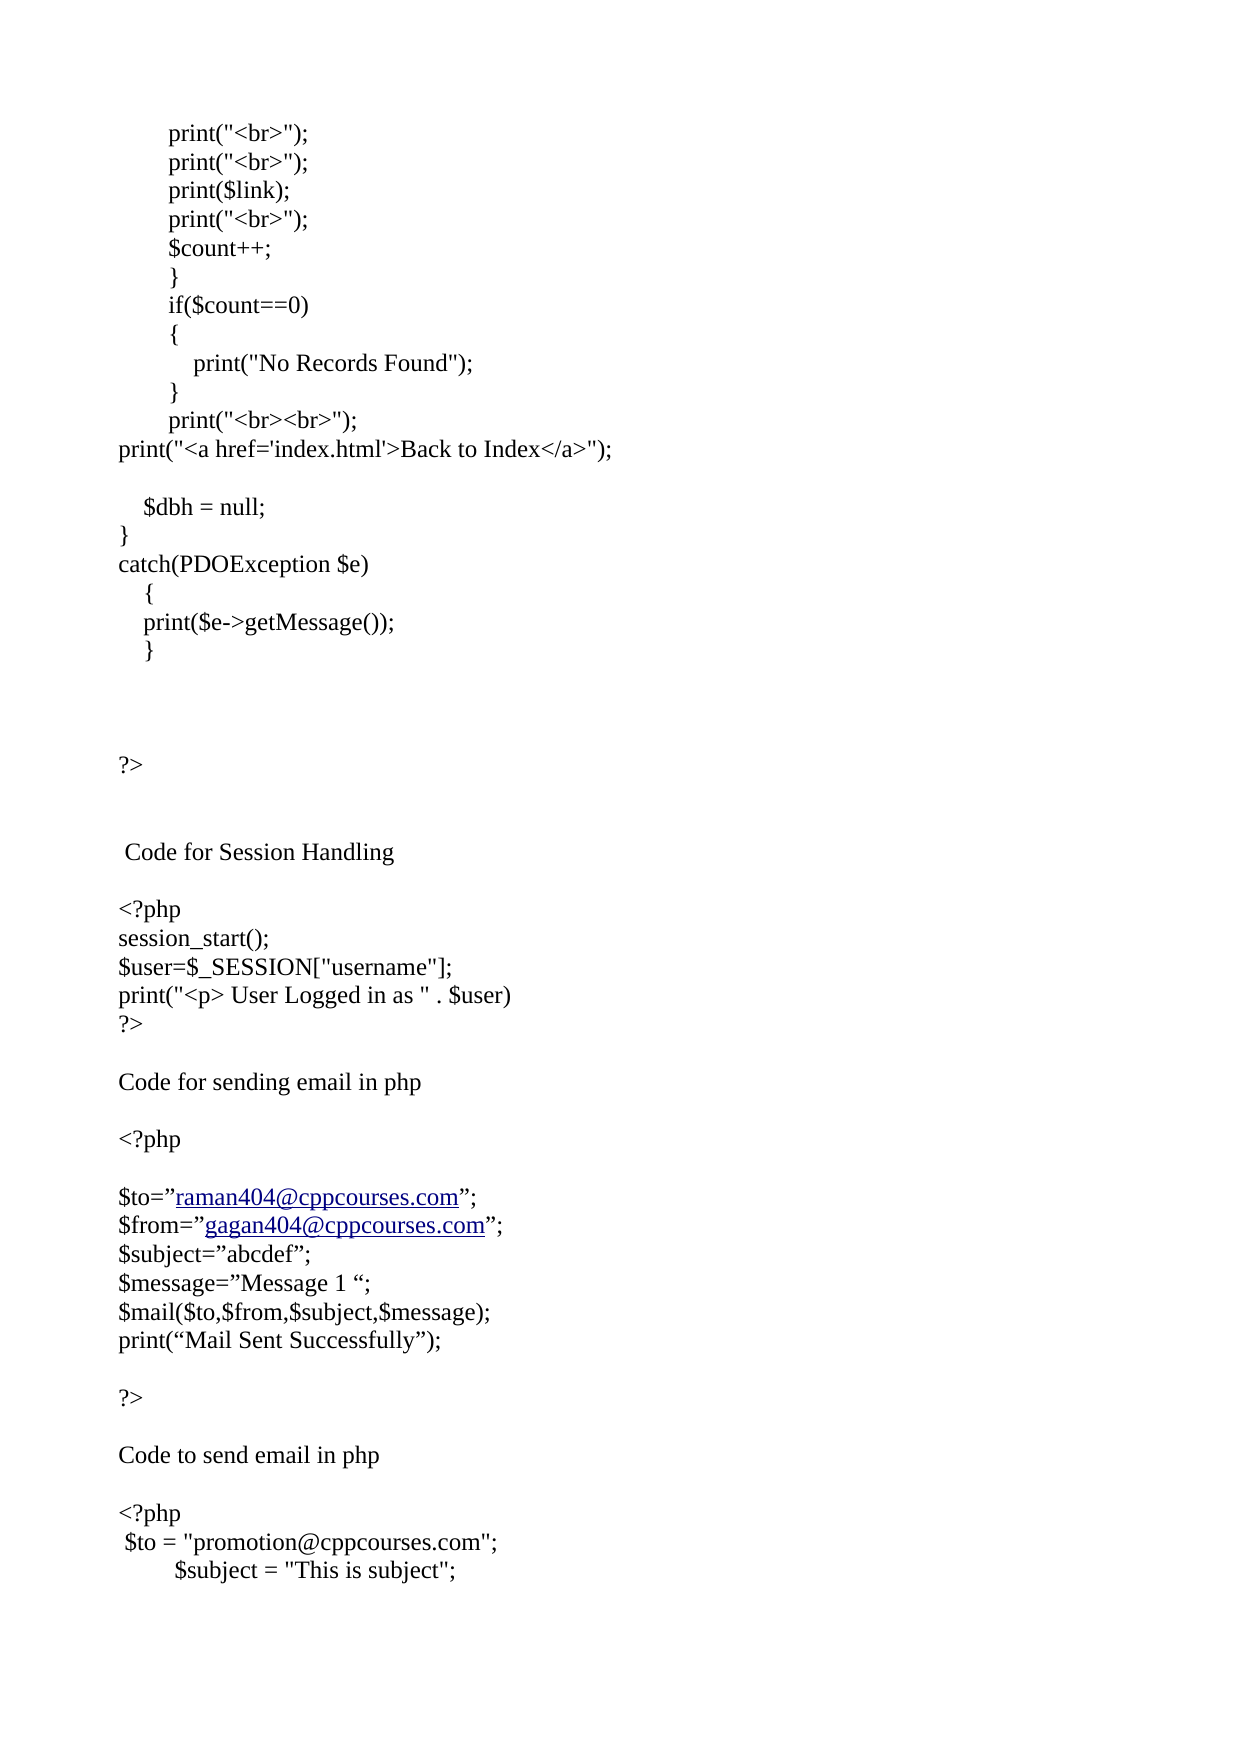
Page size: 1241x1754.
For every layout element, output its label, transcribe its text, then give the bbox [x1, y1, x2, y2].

text $subject=”abcdef”; [118, 1239, 1122, 1268]
text <?php [118, 1498, 1122, 1527]
text print("<br>"); [118, 118, 1122, 147]
text { [118, 319, 1122, 348]
text { [118, 578, 1122, 607]
text $from=”gagan404@cppcourses.com”; [118, 1211, 1122, 1239]
text <?php [118, 894, 1122, 923]
text print("<br>"); [118, 204, 1122, 233]
text $count++; [118, 233, 1122, 262]
text } [118, 377, 1122, 406]
text Code for Session Handling [118, 837, 1122, 866]
text ?> [118, 1009, 1122, 1038]
text } [118, 636, 1122, 664]
text } [118, 521, 1122, 549]
text print("No Records Found"); [118, 348, 1122, 377]
text print($link); [118, 176, 1122, 204]
text $to = "promotion@cppcourses.com"; [118, 1527, 1122, 1556]
text ?> [118, 751, 1122, 779]
text session_start(); [118, 923, 1122, 952]
text catch(PDOException $e) [118, 549, 1122, 578]
text } [118, 262, 1122, 291]
text print("<br><br>"); [118, 406, 1122, 434]
text print("<a href='index.html'>Back to Index</a>"); [118, 434, 1122, 463]
text print(“Mail Sent Successfully”); [118, 1326, 1122, 1354]
text print("<p> User Logged in as " . $user) [118, 981, 1122, 1009]
text $dbh = null; [118, 492, 1122, 521]
text Code to send email in php [118, 1441, 1122, 1469]
text $message=”Message 1 “; [118, 1268, 1122, 1297]
text print($e->getMessage()); [118, 607, 1122, 636]
text $mail($to,$from,$subject,$message); [118, 1297, 1122, 1326]
text ?> [118, 1383, 1122, 1412]
text <?php [118, 1124, 1122, 1153]
text print("<br>"); [118, 147, 1122, 176]
text if($count==0) [118, 291, 1122, 319]
text $user=$_SESSION["username"]; [118, 952, 1122, 981]
text $subject = "This is subject"; [118, 1556, 1122, 1584]
text $to=”raman404@cppcourses.com”; [118, 1182, 1122, 1211]
text Code for sending email in php [118, 1067, 1122, 1096]
